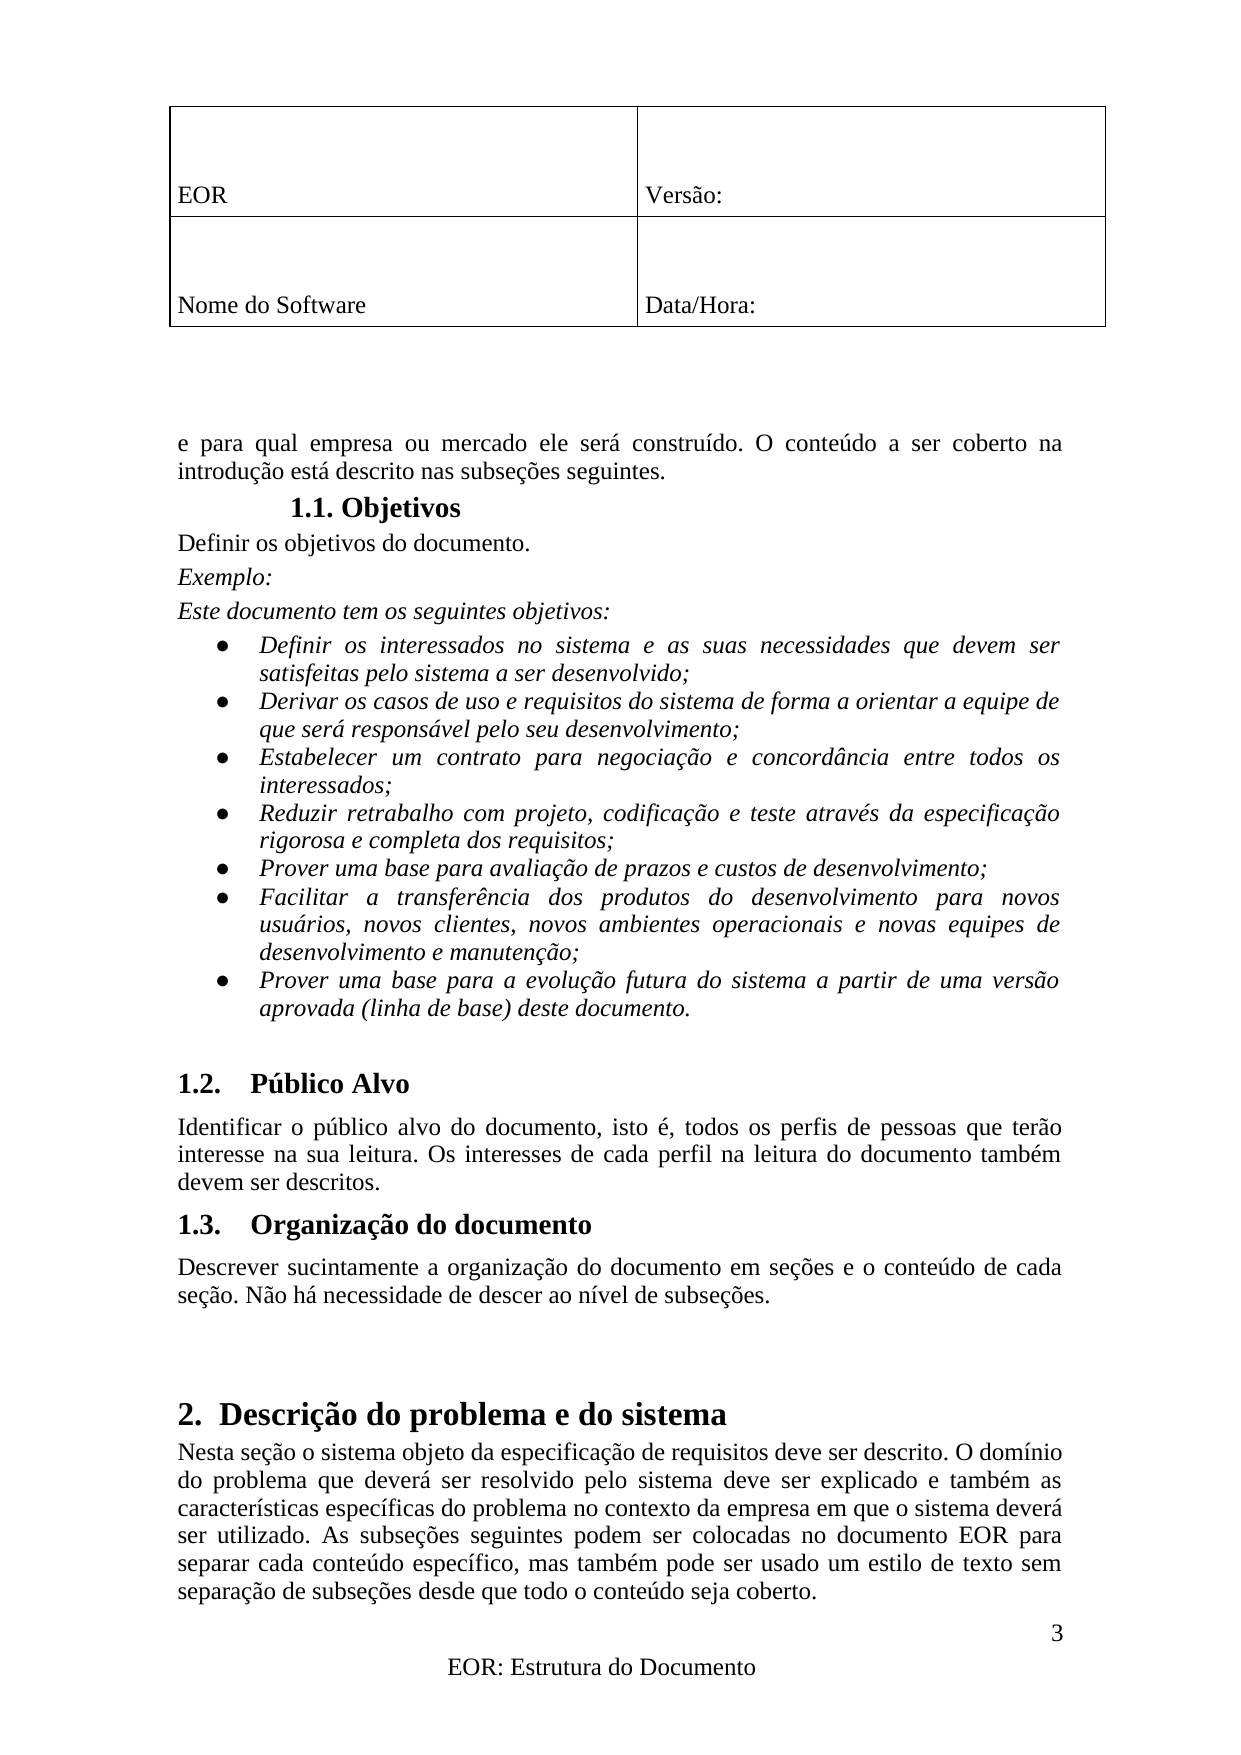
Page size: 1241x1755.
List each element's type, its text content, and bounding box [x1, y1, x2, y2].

text Exemplo: [177, 563, 1063, 591]
list Reduzir retrabalho com projeto, codificação e teste através da especificação rigorosa e completa dos requisitos; [215, 798, 1063, 854]
text Nesta seção o sistema objeto da especificação de requisitos deve ser descrito. O domínio do problema que deverá ser resolvido pelo sistema deve ser explicado e também as características específicas do problema no contexto da empresa em que o sistema deverá ser utilizado. As subseções seguintes podem ser colocadas no documento EOR para separar cada conteúdo específico, mas também pode ser usado um estilo de texto sem separação de subseções desde que todo o conteúdo seja coberto. [177, 1438, 1063, 1605]
list Prover uma base para avaliação de prazos e custos de desenvolvimento; [215, 854, 1063, 882]
list Prover uma base para a evolução futura do sistema a partir de uma versão aprovada (linha de base) deste documento. [215, 966, 1063, 1021]
text e para qual empresa ou mercado ele será construído. O conteúdo a ser coberto na introdução está descrito nas subseções seguintes. [177, 429, 1063, 485]
text 1.2. Público Alvo [177, 1068, 1063, 1100]
list Derivar os casos de uso e requisitos do sistema de forma a orientar a equipe de que será responsável pelo seu desenvolvimento; [215, 687, 1063, 743]
list Estabelecer um contrato para negociação e concordância entre todos os interessados; [215, 743, 1063, 798]
text Descrever sucintamente a organização do documento em seções e o conteúdo de cada seção. Não há necessidade de descer ao nível de subseções. [177, 1253, 1063, 1308]
text Identificar o público alvo do documento, isto é, todos os perfis de pessoas que terão interesse na sua leitura. Os interesses de cada perfil na leitura do documento também devem ser descritos. [177, 1113, 1063, 1196]
text 2. Descrição do problema e do sistema [177, 1395, 1063, 1432]
text 1.3. Organização do documento [177, 1208, 1063, 1241]
text Este documento tem os seguintes objetivos: [177, 597, 1063, 625]
list Objetivos [177, 491, 1063, 523]
list Definir os interessados no sistema e as suas necessidades que devem ser satisfeitas pelo sistema a ser desenvolvido; [215, 631, 1063, 687]
list Facilitar a transferência dos produtos do desenvolvimento para novos usuários, novos clientes, novos ambientes operacionais e novas equipes de desenvolvimento e manutenção; [215, 882, 1063, 966]
text Definir os objetivos do documento. [177, 529, 1063, 557]
